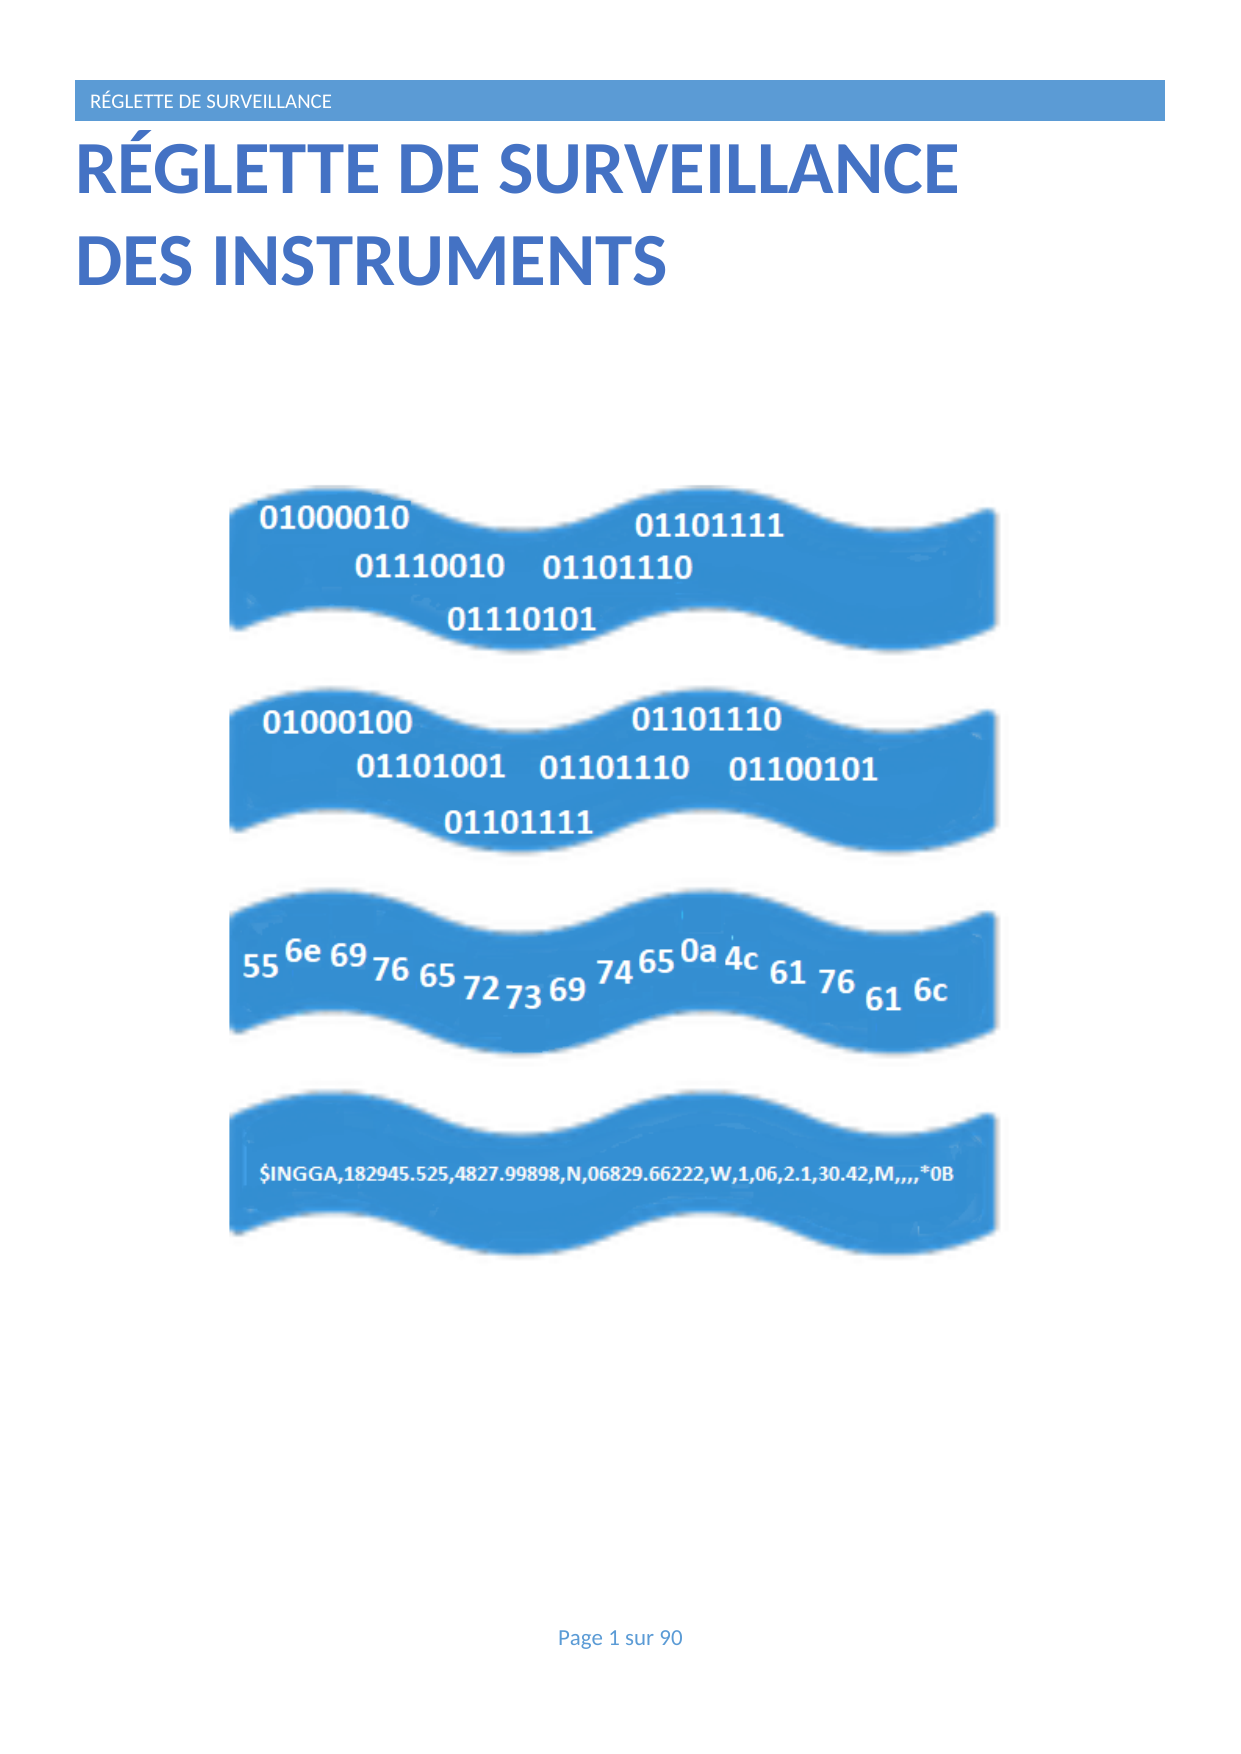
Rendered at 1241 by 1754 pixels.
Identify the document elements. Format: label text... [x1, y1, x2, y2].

text RÉGLETTE DE SURVEILLANCE [75, 121, 1165, 212]
text DES INSTRUMENTS [75, 212, 1165, 304]
